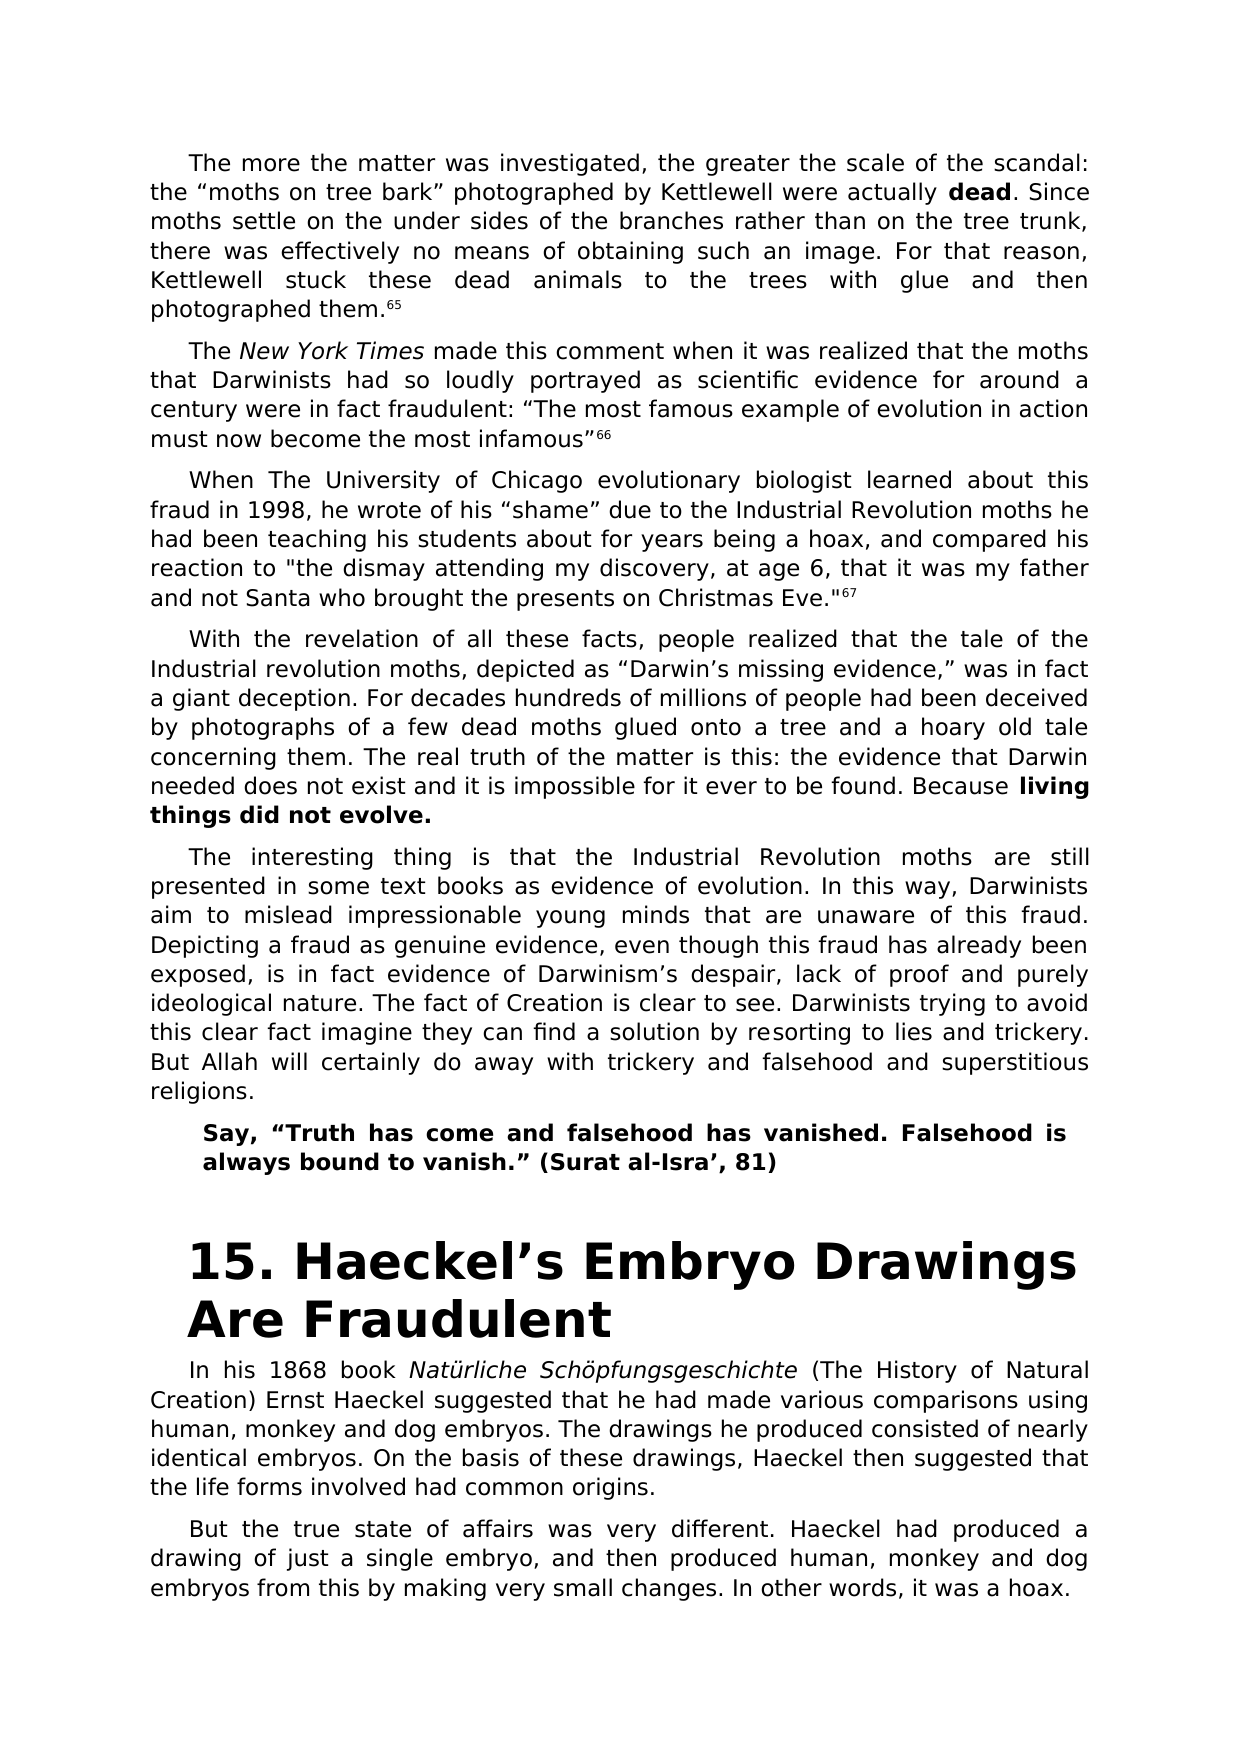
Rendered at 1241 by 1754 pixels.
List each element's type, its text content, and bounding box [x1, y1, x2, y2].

text The more the matter was investigated, the greater the scale of the scandal: the “moths on tree bark” photographed by Kettlewell were actually dead. Since moths settle on the under sides of the branches rather than on the tree trunk, there was effectively no means of obtaining such an image. For that reason, Kettlewell stuck these dead animals to the trees with glue and then photographed them.65 [150, 150, 1090, 323]
subtitle 15. Haeckel’s Embryo Drawings Are Fraudulent [187, 1233, 1090, 1349]
text Say, “Truth has come and falsehood has vanished. Falsehood is always bound to vanish.” (Surat al-Isra’, 81) [202, 1120, 1068, 1176]
text When The University of Chicago evolutionary biologist learned about this fraud in 1998, he wrote of his “shame” due to the Industrial Revolution moths he had been teaching his students about for years being a hoax, and compared his reaction to "the dismay attending my discovery, at age 6, that it was my father and not Santa who brought the presents on Christmas Eve."67 [150, 468, 1090, 611]
text In his 1868 book Natürliche Schöpfungsgeschichte (The History of Natural Creation) Ernst Haeckel suggested that he had made various comparisons using human, monkey and dog embryos. The drawings he produced consisted of nearly identical embryos. On the basis of these drawings, Haeckel then suggested that the life forms involved had common origins. [150, 1357, 1090, 1501]
text With the revelation of all these facts, people realized that the tale of the Industrial revolution moths, depicted as “Darwin’s missing evidence,” was in fact a giant deception. For decades hundreds of millions of people had been deceived by photographs of a few dead moths glued onto a tree and a hoary old tale concerning them. The real truth of the matter is this: the evidence that Darwin needed does not exist and it is impossible for it ever to be found. Because living things did not evolve. [150, 627, 1090, 829]
text But the true state of affairs was very different. Haeckel had produced a drawing of just a single embryo, and then produced human, monkey and dog embryos from this by making very small changes. In other words, it was a hoax. [150, 1516, 1090, 1602]
text The New York Times made this comment when it was realized that the moths that Darwinists had so loudly portrayed as scientific evidence for around a century were in fact fraudulent: “The most famous example of evolution in action must now become the most infamous”66 [150, 338, 1090, 453]
text The interesting thing is that the Industrial Revolution moths are still presented in some text books as evidence of evolution. In this way, Darwinists aim to mislead impressionable young minds that are unaware of this fraud. Depicting a fraud as genuine evidence, even though this fraud has already been exposed, is in fact evidence of Darwinism’s despair, lack of proof and purely ideological nature. The fact of Creation is clear to see. Darwinists trying to avoid this clear fact imagine they can find a solution by resorting to lies and trickery. But Allah will certainly do away with trickery and falsehood and superstitious religions. [150, 844, 1090, 1105]
